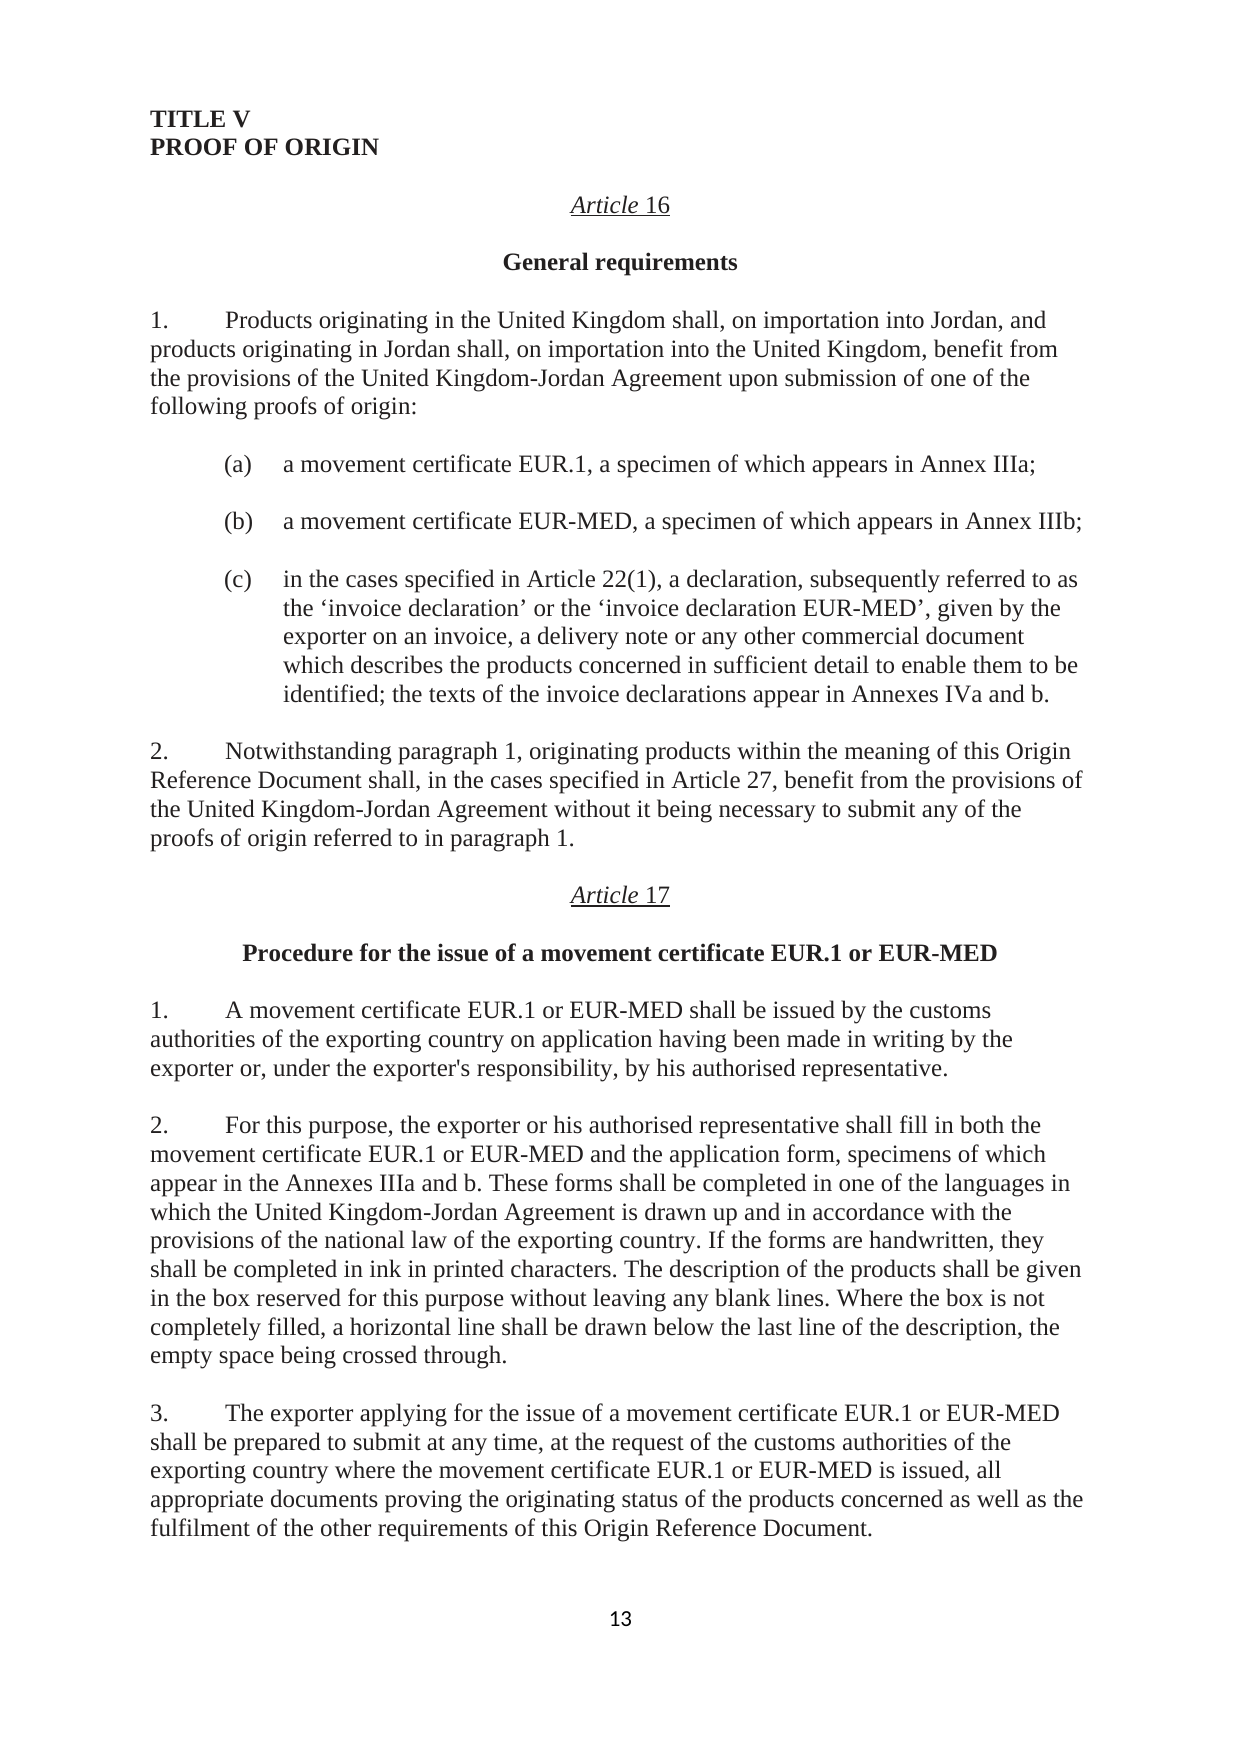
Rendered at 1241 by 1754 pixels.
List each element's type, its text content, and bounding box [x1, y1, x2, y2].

text PROOF OF ORIGIN [150, 132, 1090, 161]
text General requirements [150, 247, 1090, 276]
text Article 16 [150, 190, 1090, 219]
text Article 17 [150, 880, 1090, 909]
list a movement certificate EUR.1, a specimen of which appears in Annex IIIa; [224, 449, 1090, 478]
list in the cases specified in Article 22(1), a declaration, subsequently referred to as the ‘invoice declaration’ or the ‘invoice declaration EUR-MED’, given by the exporter on an invoice, a delivery note or any other commercial document which describes the products concerned in sufficient detail to enable them to be identified; the texts of the invoice declarations appear in Annexes IVa and b. [224, 564, 1090, 708]
text TITLE V [150, 104, 1090, 132]
text 3. The exporter applying for the issue of a movement certificate EUR.1 or EUR-MED shall be prepared to submit at any time, at the request of the customs authorities of the exporting country where the movement certificate EUR.1 or EUR-MED is issued, all appropriate documents proving the originating status of the products concerned as well as the fulfilment of the other requirements of this Origin Reference Document. [150, 1398, 1090, 1542]
list a movement certificate EUR-MED, a specimen of which appears in Annex IIIb; [224, 506, 1090, 535]
text Procedure for the issue of a movement certificate EUR.1 or EUR-MED [150, 938, 1090, 966]
text 2. For this purpose, the exporter or his authorised representative shall fill in both the movement certificate EUR.1 or EUR-MED and the application form, specimens of which appear in the Annexes IIIa and b. These forms shall be completed in one of the languages in which the United Kingdom-Jordan Agreement is drawn up and in accordance with the provisions of the national law of the exporting country. If the forms are handwritten, they shall be completed in ink in printed characters. The description of the products shall be given in the box reserved for this purpose without leaving any blank lines. Where the box is not completely filled, a horizontal line shall be drawn below the last line of the description, the empty space being crossed through. [150, 1110, 1090, 1369]
text 1. Products originating in the United Kingdom shall, on importation into Jordan, and products originating in Jordan shall, on importation into the United Kingdom, benefit from the provisions of the United Kingdom-Jordan Agreement upon submission of one of the following proofs of origin: [150, 305, 1090, 420]
text 2. Notwithstanding paragraph 1, originating products within the meaning of this Origin Reference Document shall, in the cases specified in Article 27, benefit from the provisions of the United Kingdom-Jordan Agreement without it being necessary to submit any of the proofs of origin referred to in paragraph 1. [150, 736, 1090, 851]
text 1. A movement certificate EUR.1 or EUR-MED shall be issued by the customs authorities of the exporting country on application having been made in writing by the exporter or, under the exporter's responsibility, by his authorised representative. [150, 995, 1090, 1082]
